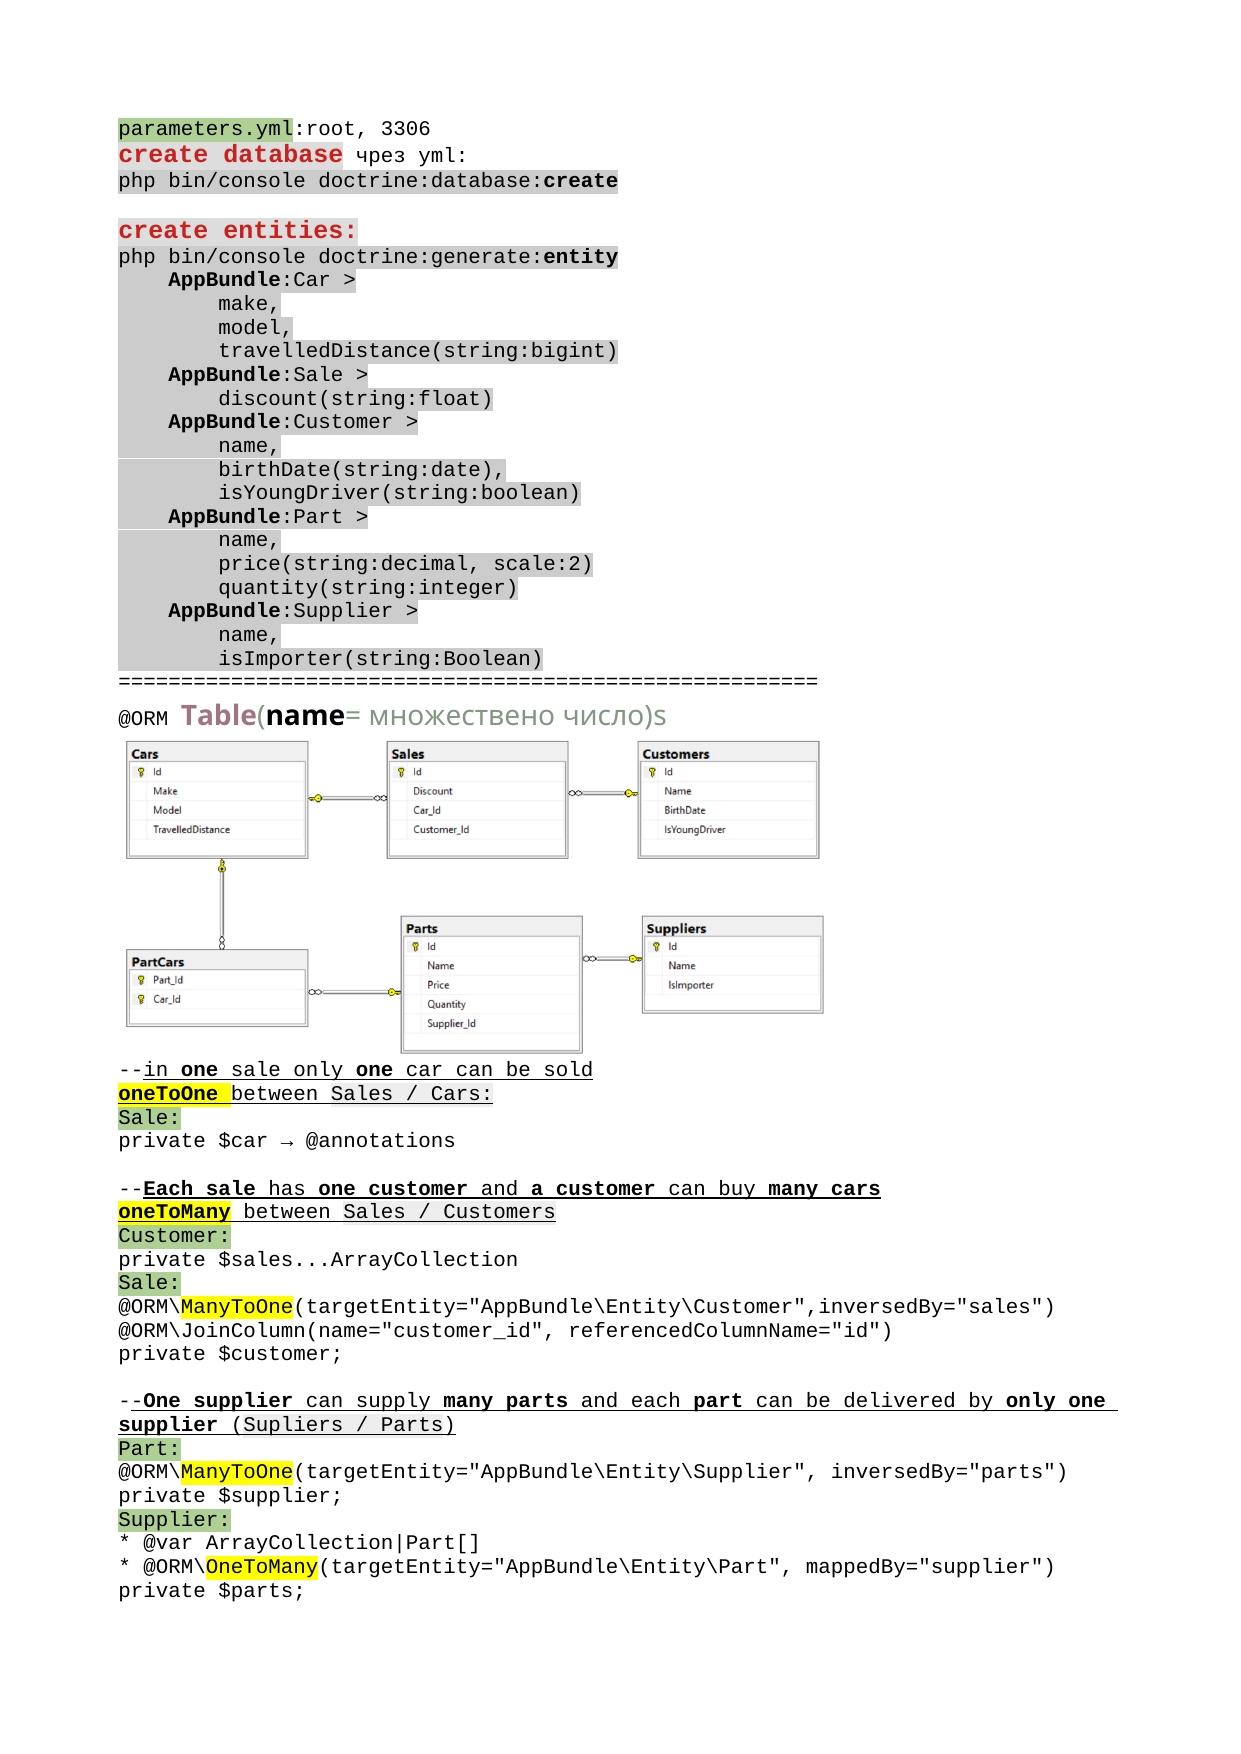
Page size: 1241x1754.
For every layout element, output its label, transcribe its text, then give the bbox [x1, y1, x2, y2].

text oneToMany between Sales / Customers [118, 1201, 1122, 1225]
text @ORM\ManyToOne(targetEntity="AppBundle\Entity\Customer",inversedBy="sales") [118, 1296, 1122, 1319]
text name, [118, 435, 1122, 458]
text oneToOne between Sales / Cars: [118, 1083, 1122, 1107]
text Customer: [118, 1225, 1122, 1249]
text * @var ArrayCollection|Part[] [118, 1532, 1122, 1556]
text isImporter(string:Boolean) [118, 648, 1122, 671]
text --One supplier can supply many parts and each part can be delivered by only one supplier (Supliers / Parts) [118, 1391, 1122, 1438]
text create entities: [118, 217, 1122, 246]
text quantity(string:integer) [118, 577, 1122, 600]
text private $supplier; [118, 1485, 1122, 1509]
text --in one sale only one car can be sold [118, 1059, 1122, 1083]
text ======================================================== [118, 671, 1122, 695]
picture [118, 733, 829, 1060]
text name, [118, 529, 1122, 553]
text price(string:decimal, scale:2) [118, 553, 1122, 577]
text AppBundle:Supplier > [118, 600, 1122, 624]
text model, [118, 317, 1122, 340]
text AppBundle:Part > [118, 506, 1122, 529]
text name, [118, 624, 1122, 648]
text private $parts; [118, 1580, 1122, 1603]
text parameters.yml:root, 3306 [118, 118, 1122, 142]
text isYoungDriver(string:boolean) [118, 482, 1122, 506]
text AppBundle:Sale > [118, 364, 1122, 388]
text Part: [118, 1438, 1122, 1461]
text birthDate(string:date), [118, 458, 1122, 482]
text --Each sale has one customer and a customer can buy many cars [118, 1178, 1122, 1201]
text private $customer; [118, 1343, 1122, 1367]
text private $sales...ArrayCollection [118, 1249, 1122, 1272]
text AppBundle:Car > [118, 269, 1122, 293]
text * @ORM\OneToMany(targetEntity="AppBundle\Entity\Part", mappedBy="supplier") [118, 1556, 1122, 1580]
text Sale: [118, 1107, 1122, 1130]
text AppBundle:Customer > [118, 411, 1122, 435]
text travelledDistance(string:bigint) [118, 340, 1122, 364]
text php bin/console doctrine:database:create [118, 170, 1122, 194]
text create database чрез yml: [118, 142, 1122, 170]
text private $car → @annotations [118, 1130, 1122, 1154]
text Sale: [118, 1272, 1122, 1296]
text discount(string:float) [118, 388, 1122, 411]
text @ORM\JoinColumn(name="customer_id", referencedColumnName="id") [118, 1319, 1122, 1343]
text php bin/console doctrine:generate:entity [118, 246, 1122, 269]
text @ORM\ManyToOne(targetEntity="AppBundle\Entity\Supplier", inversedBy="parts") [118, 1461, 1122, 1485]
text make, [118, 293, 1122, 317]
text Supplier: [118, 1509, 1122, 1532]
text @ORM Table(name= множествено число)s [118, 695, 1122, 733]
